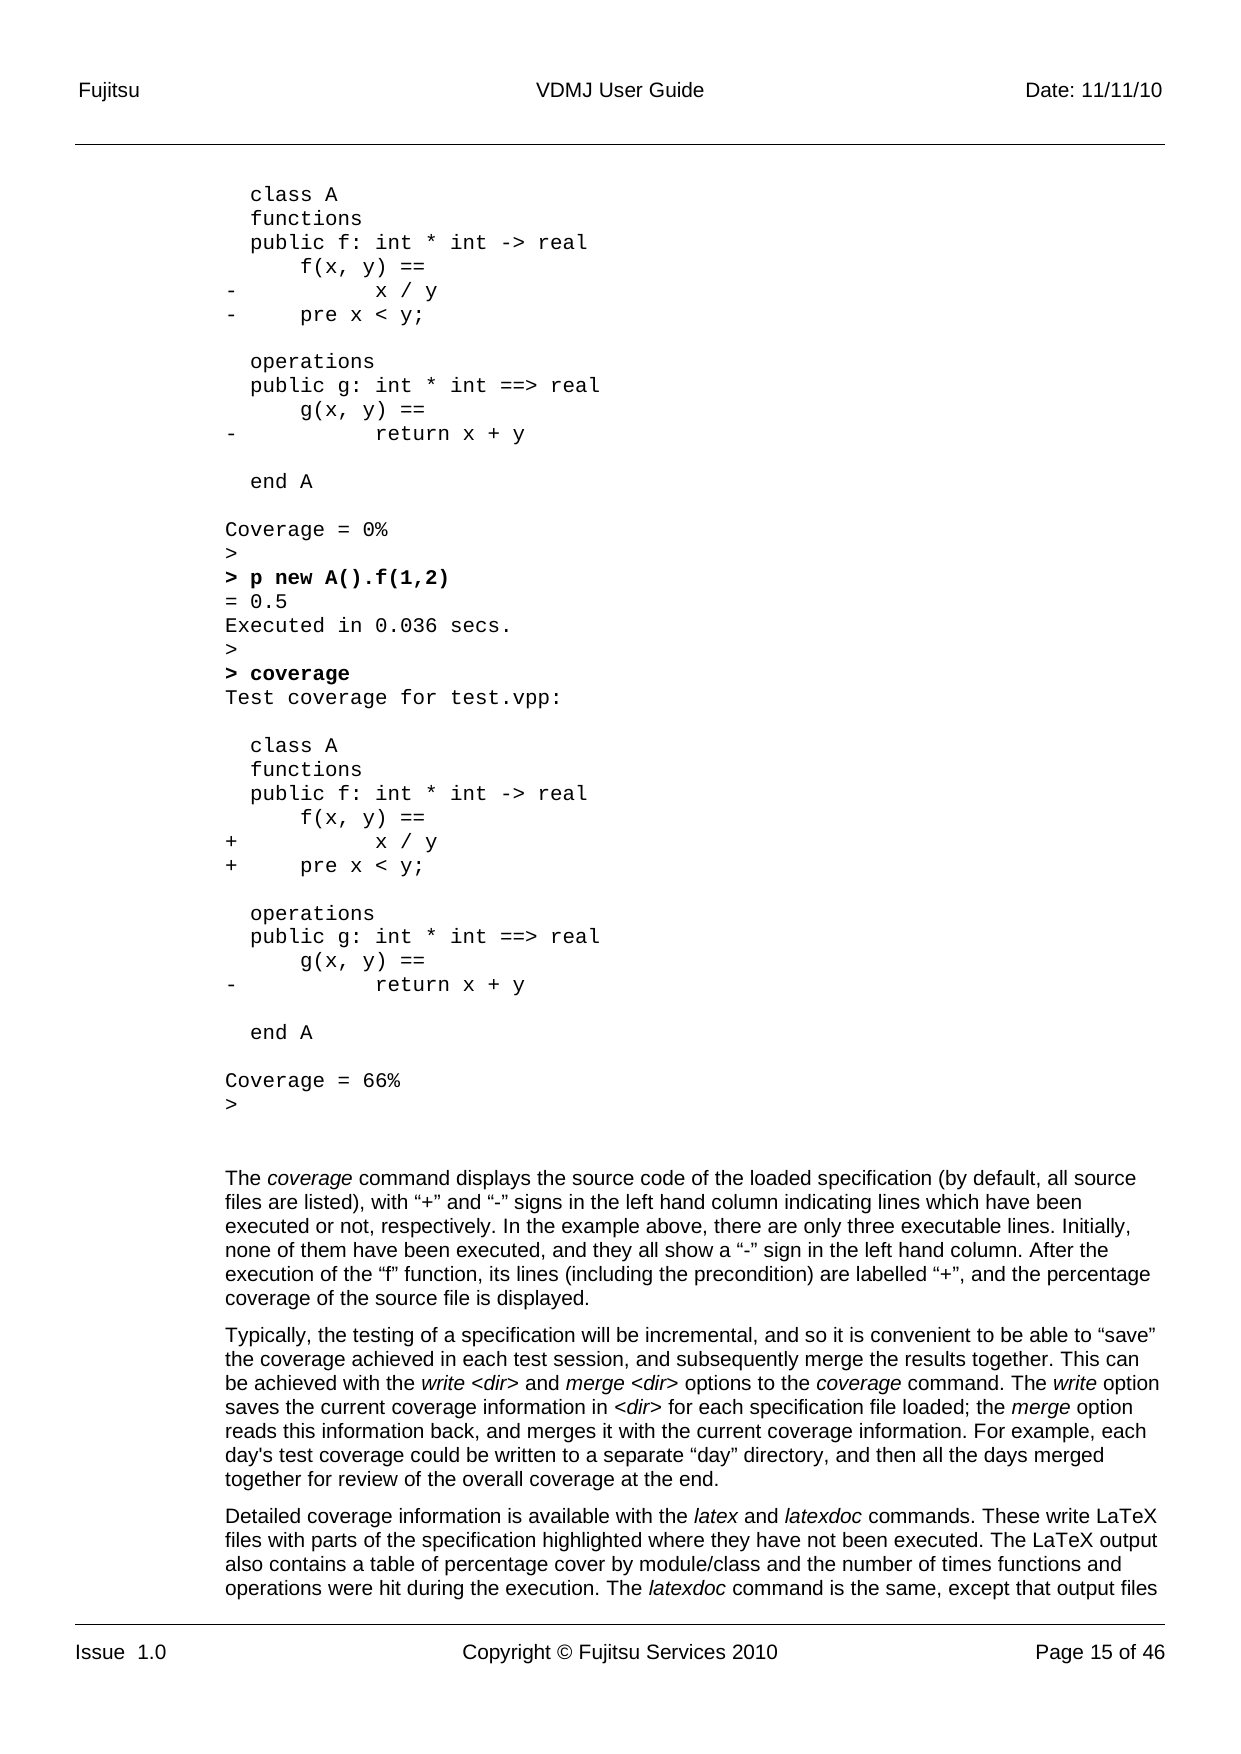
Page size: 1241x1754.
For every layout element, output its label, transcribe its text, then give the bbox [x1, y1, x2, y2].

text public f: int * int -> real [225, 783, 1165, 807]
text - x / y [225, 279, 1165, 303]
text class A [225, 735, 1165, 759]
text = 0.5 [225, 591, 1165, 615]
text > [225, 639, 1165, 663]
text + x / y [225, 831, 1165, 854]
text end A [225, 1022, 1165, 1046]
text g(x, y) == [225, 950, 1165, 974]
text > p new A().f(1,2) [225, 567, 1165, 591]
text operations [225, 902, 1165, 926]
text - return x + y [225, 974, 1165, 998]
text public f: int * int -> real [225, 232, 1165, 256]
text - pre x < y; [225, 303, 1165, 327]
text functions [225, 208, 1165, 232]
text public g: int * int ==> real [225, 926, 1165, 950]
text functions [225, 759, 1165, 783]
text end A [225, 471, 1165, 495]
text > coverage [225, 663, 1165, 687]
text Executed in 0.036 secs. [225, 615, 1165, 639]
text f(x, y) == [225, 256, 1165, 279]
text Coverage = 66% [225, 1070, 1165, 1094]
text + pre x < y; [225, 854, 1165, 878]
text Typically, the testing of a specification will be incremental, and so it is convenient to be able to “save” the coverage achieved in each test session, and subsequently merge the results together. This can be achieved with the write <dir> and merge <dir> options to the coverage command. The write option saves the current coverage information in <dir> for each specification file loaded; the merge option reads this information back, and merges it with the current coverage information. For example, each day's test coverage could be written to a separate “day” directory, and then all the days merged together for review of the overall coverage at the end. [225, 1323, 1165, 1491]
text f(x, y) == [225, 807, 1165, 831]
text operations [225, 351, 1165, 375]
text The coverage command displays the source code of the loaded specification (by default, all source files are listed), with “+” and “-” signs in the left hand column indicating lines which have been executed or not, respectively. In the example above, there are only three executable lines. Initially, none of them have been executed, and they all show a “-” sign in the left hand column. After the execution of the “f” function, its lines (including the precondition) are labelled “+”, and the percentage coverage of the source file is displayed. [225, 1166, 1165, 1310]
text > [225, 1094, 1165, 1118]
text g(x, y) == [225, 399, 1165, 423]
text Coverage = 0% [225, 519, 1165, 543]
text > [225, 543, 1165, 567]
text Detailed coverage information is available with the latex and latexdoc commands. These write LaTeX files with parts of the specification highlighted where they have not been executed. The LaTeX output also contains a table of percentage cover by module/class and the number of times functions and operations were hit during the execution. The latexdoc command is the same, except that output files [225, 1504, 1165, 1600]
text public g: int * int ==> real [225, 375, 1165, 399]
text - return x + y [225, 423, 1165, 447]
text Test coverage for test.vpp: [225, 687, 1165, 711]
text class A [225, 184, 1165, 208]
